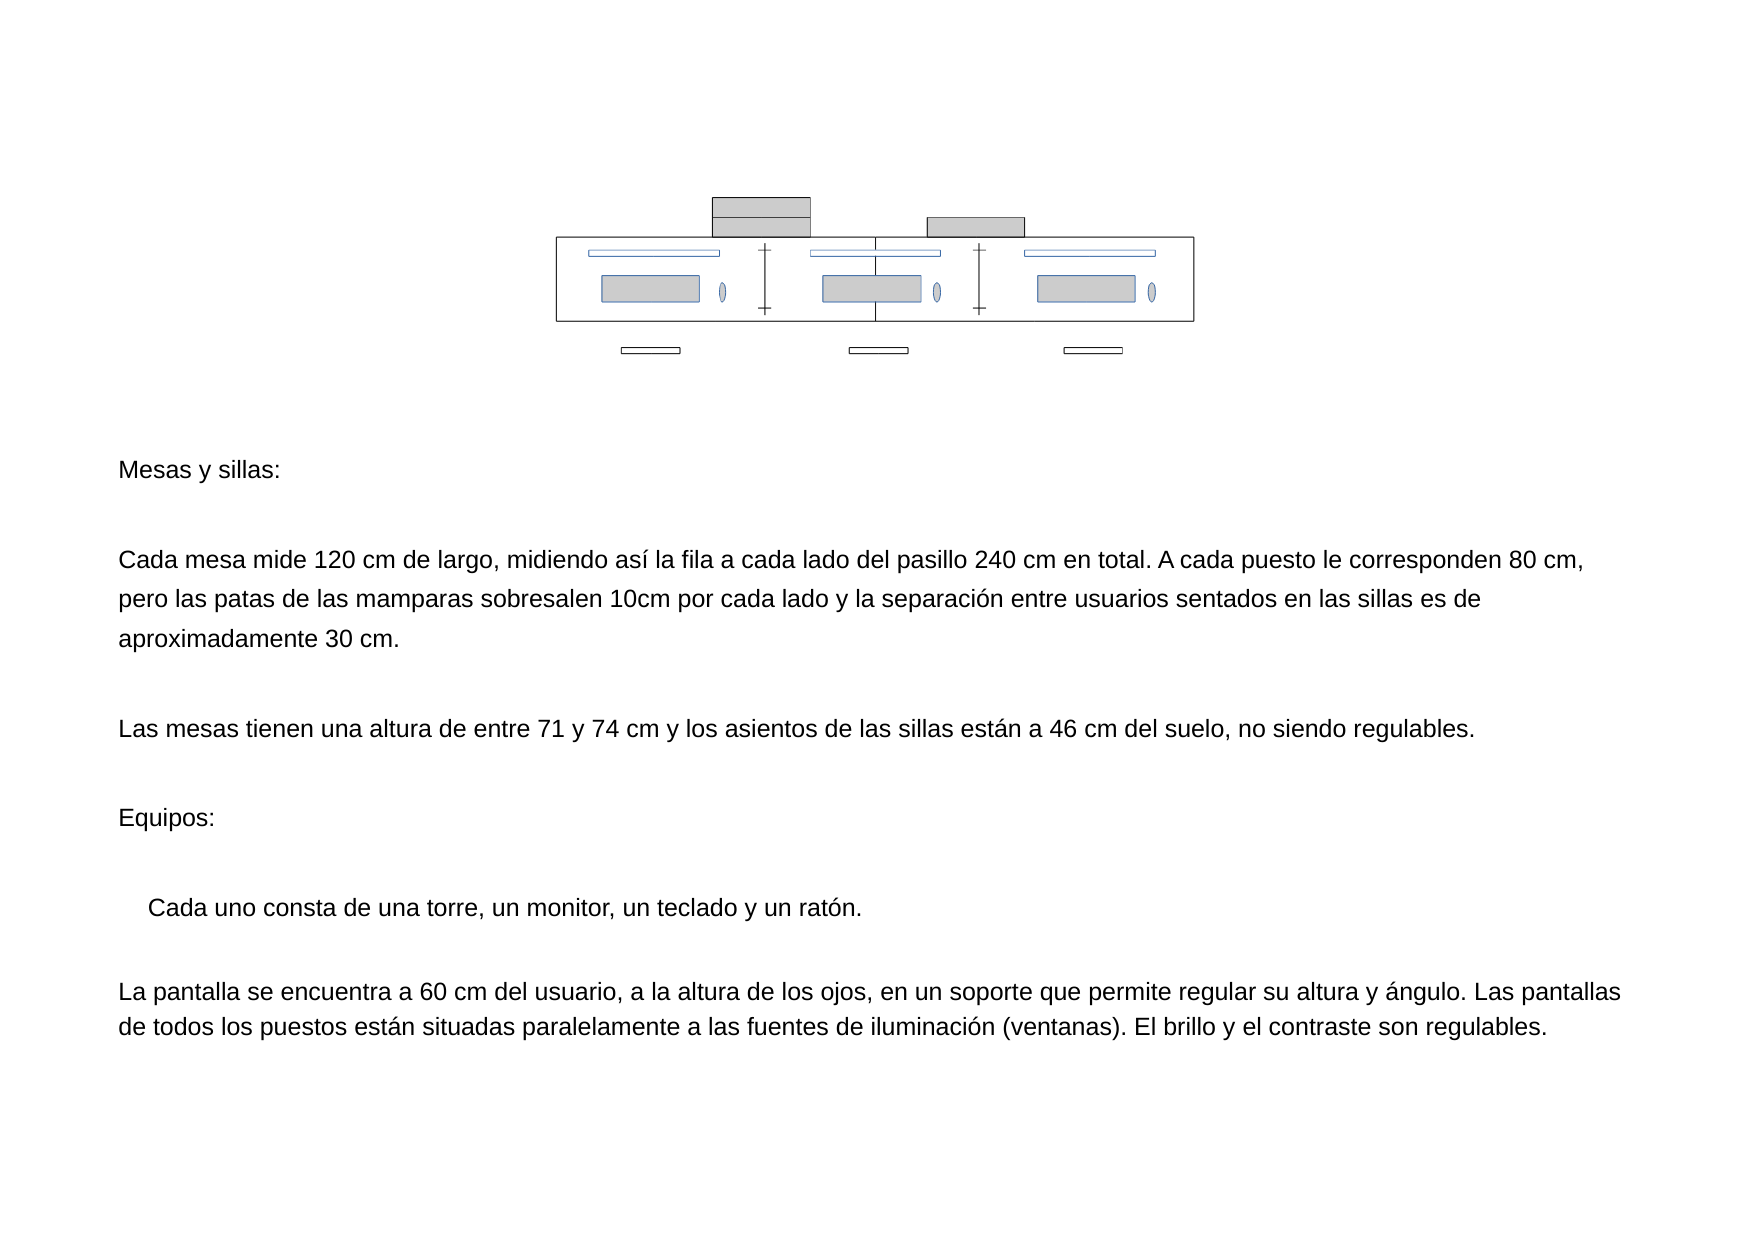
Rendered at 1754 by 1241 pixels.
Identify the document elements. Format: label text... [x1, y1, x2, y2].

text La pantalla se encuentra a 60 cm del usuario, a la altura de los ojos, en un soporte que permite regular su altura y ángulo. Las pantallas de todos los puestos están situadas paralelamente a las fuentes de iluminación (ventanas). El brillo y el contraste son regulables. [118, 977, 1636, 1040]
text Cada mesa mide 120 cm de largo, midiendo así la fila a cada lado del pasillo 240 cm en total. A cada puesto le corresponden 80 cm, pero las patas de las mamparas sobresalen 10cm por cada lado y la separación entre usuarios sentados en las sillas es de aproximadamente 30 cm. [118, 545, 1636, 653]
text Equipos: [118, 803, 1636, 832]
text Las mesas tienen una altura de entre 71 y 74 cm y los asientos de las sillas están a 46 cm del suelo, no siendo regulables. [118, 713, 1636, 742]
picture [531, 118, 1223, 395]
text Cada uno consta de una torre, un monitor, un teclado y un ratón. [118, 893, 1636, 921]
text Mesas y sillas: [118, 455, 1636, 484]
